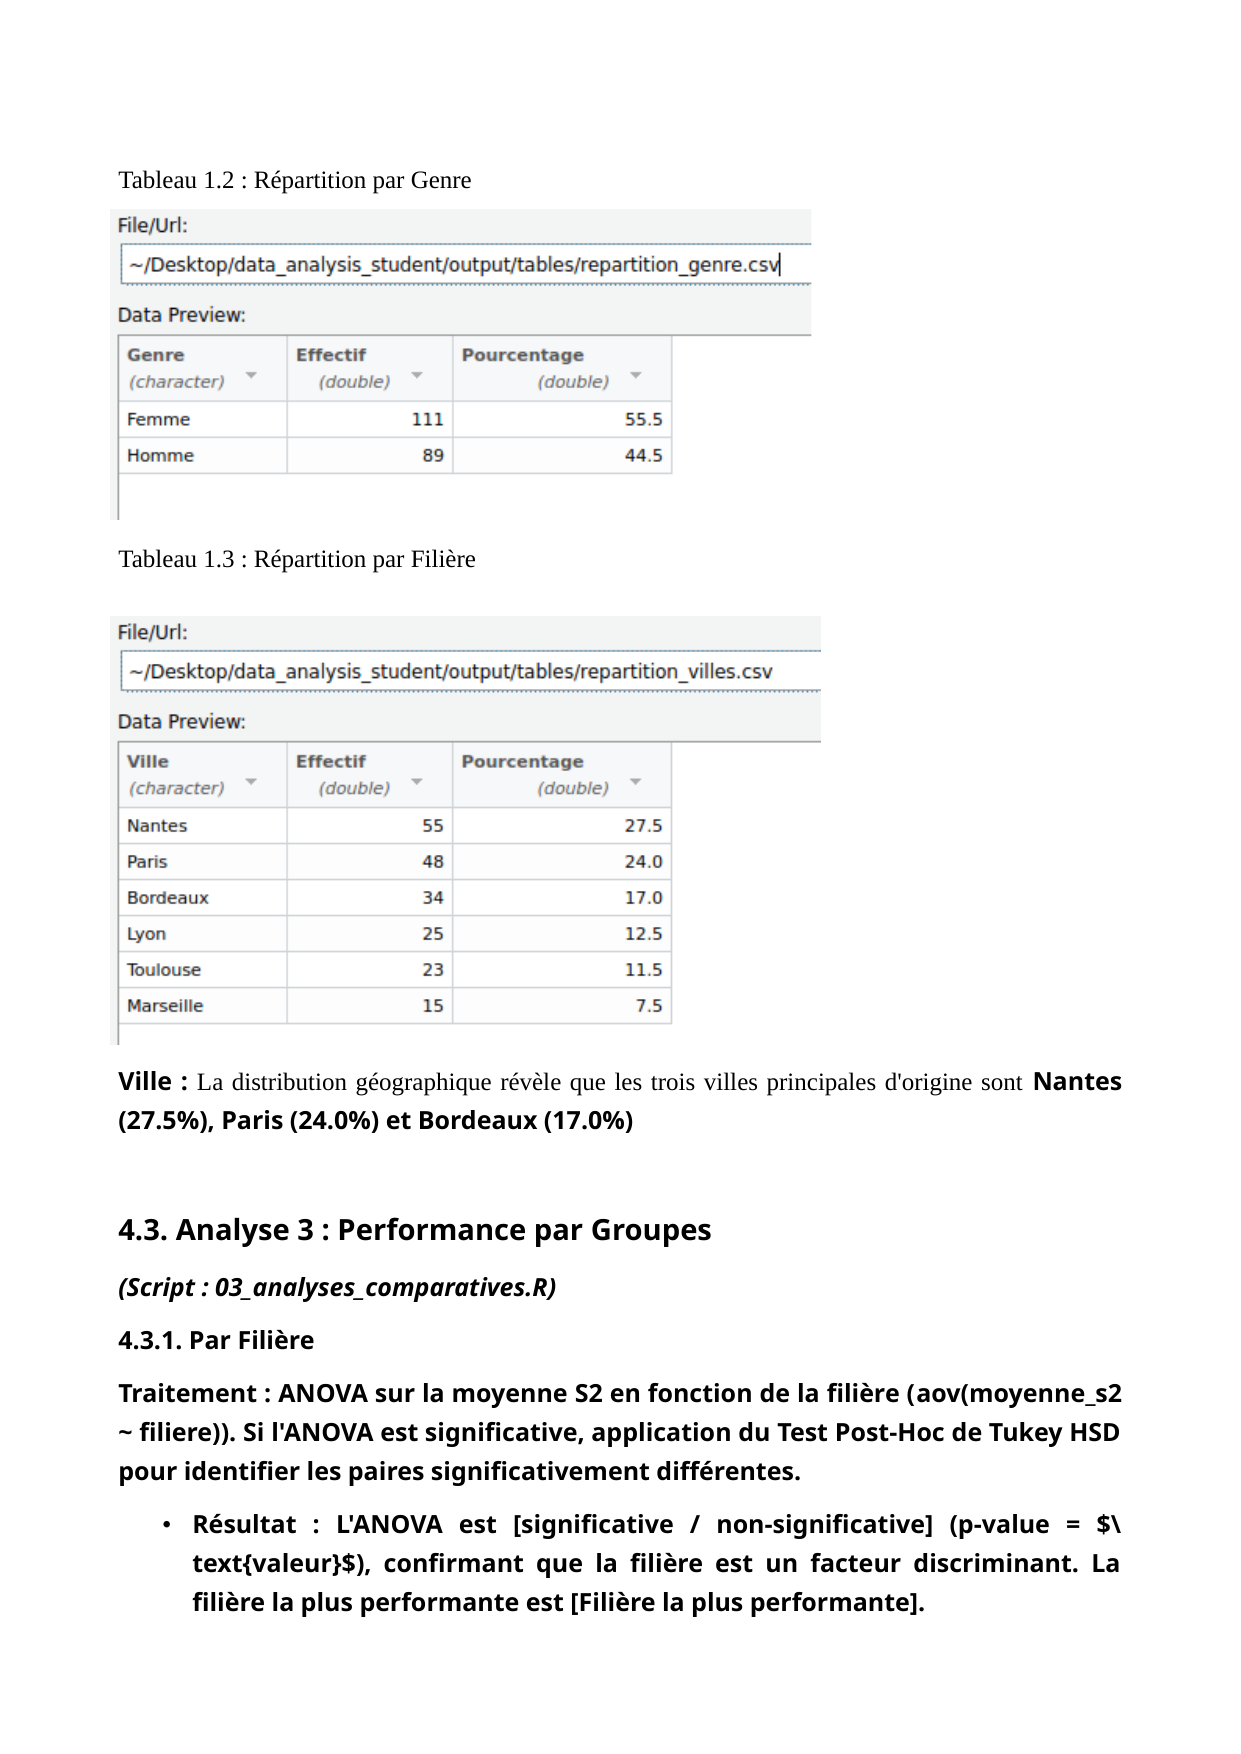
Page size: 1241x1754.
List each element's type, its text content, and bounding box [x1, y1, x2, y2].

text Ville : La distribution géographique révèle que les trois villes principales d'origine sont Nantes (27.5%), Paris (24.0%) et Bordeaux (17.0%) [118, 1064, 1122, 1137]
picture [110, 616, 821, 1045]
text Traitement : ANOVA sur la moyenne S2 en fonction de la filière (aov(moyenne_s2 ~ filiere)). Si l'ANOVA est significative, application du Test Post-Hoc de Tukey HSD pour identifier les paires significativement différentes. [118, 1376, 1122, 1487]
text Tableau 1.2 : Répartition par Genre [118, 165, 1122, 194]
picture [110, 209, 812, 520]
text Tableau 1.3 : Répartition par Filière [118, 544, 1122, 572]
list Résultat : L'ANOVA est [significative / non-significative] (p-value = $\text{valeur}$), confirmant que la filière est un facteur discriminant. La filière la plus performante est [Filière la plus performante]. [162, 1507, 1122, 1618]
subtitle 4.3.1. Par Filière [118, 1322, 1122, 1357]
text (Script : 03_analyses_comparatives.R) [118, 1269, 1122, 1303]
subtitle 4.3. Analyse 3 : Performance par Groupes [118, 1209, 1122, 1249]
